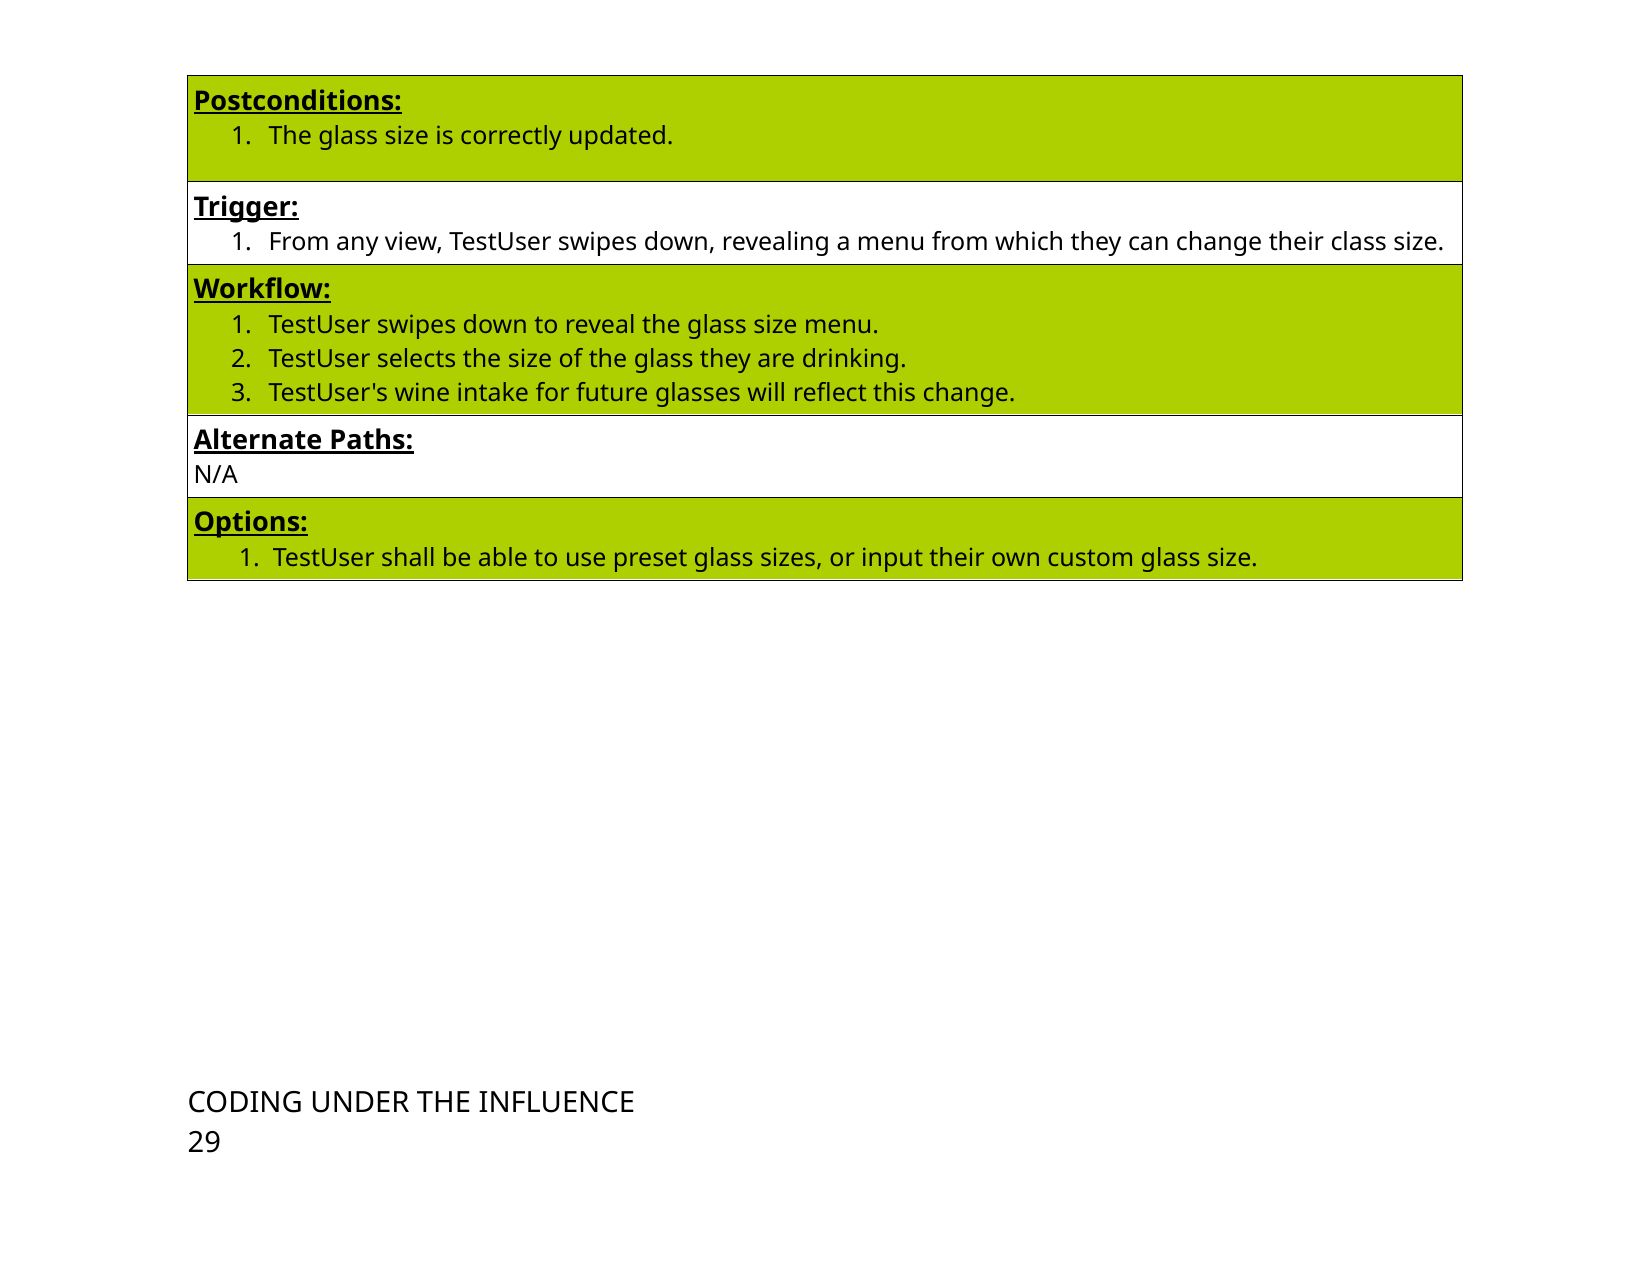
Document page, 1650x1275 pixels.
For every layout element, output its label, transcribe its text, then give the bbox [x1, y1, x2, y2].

table_cell Postconditions: The glass size is correctly updated. [188, 76, 1462, 181]
table_cell Trigger: From any view, TestUser swipes down, revealing a menu from which they can change their class size. [188, 182, 1462, 264]
table_cell Workflow: TestUser swipes down to reveal the glass size menu. TestUser selects the size of the glass they are drinking. TestUser's wine intake for future glasses will reflect this change. [188, 265, 1462, 414]
table_cell Alternate Paths: N/A [188, 416, 1462, 497]
table_cell Options: 1. TestUser shall be able to use preset glass sizes, or input their own custom glass size. [188, 498, 1462, 579]
